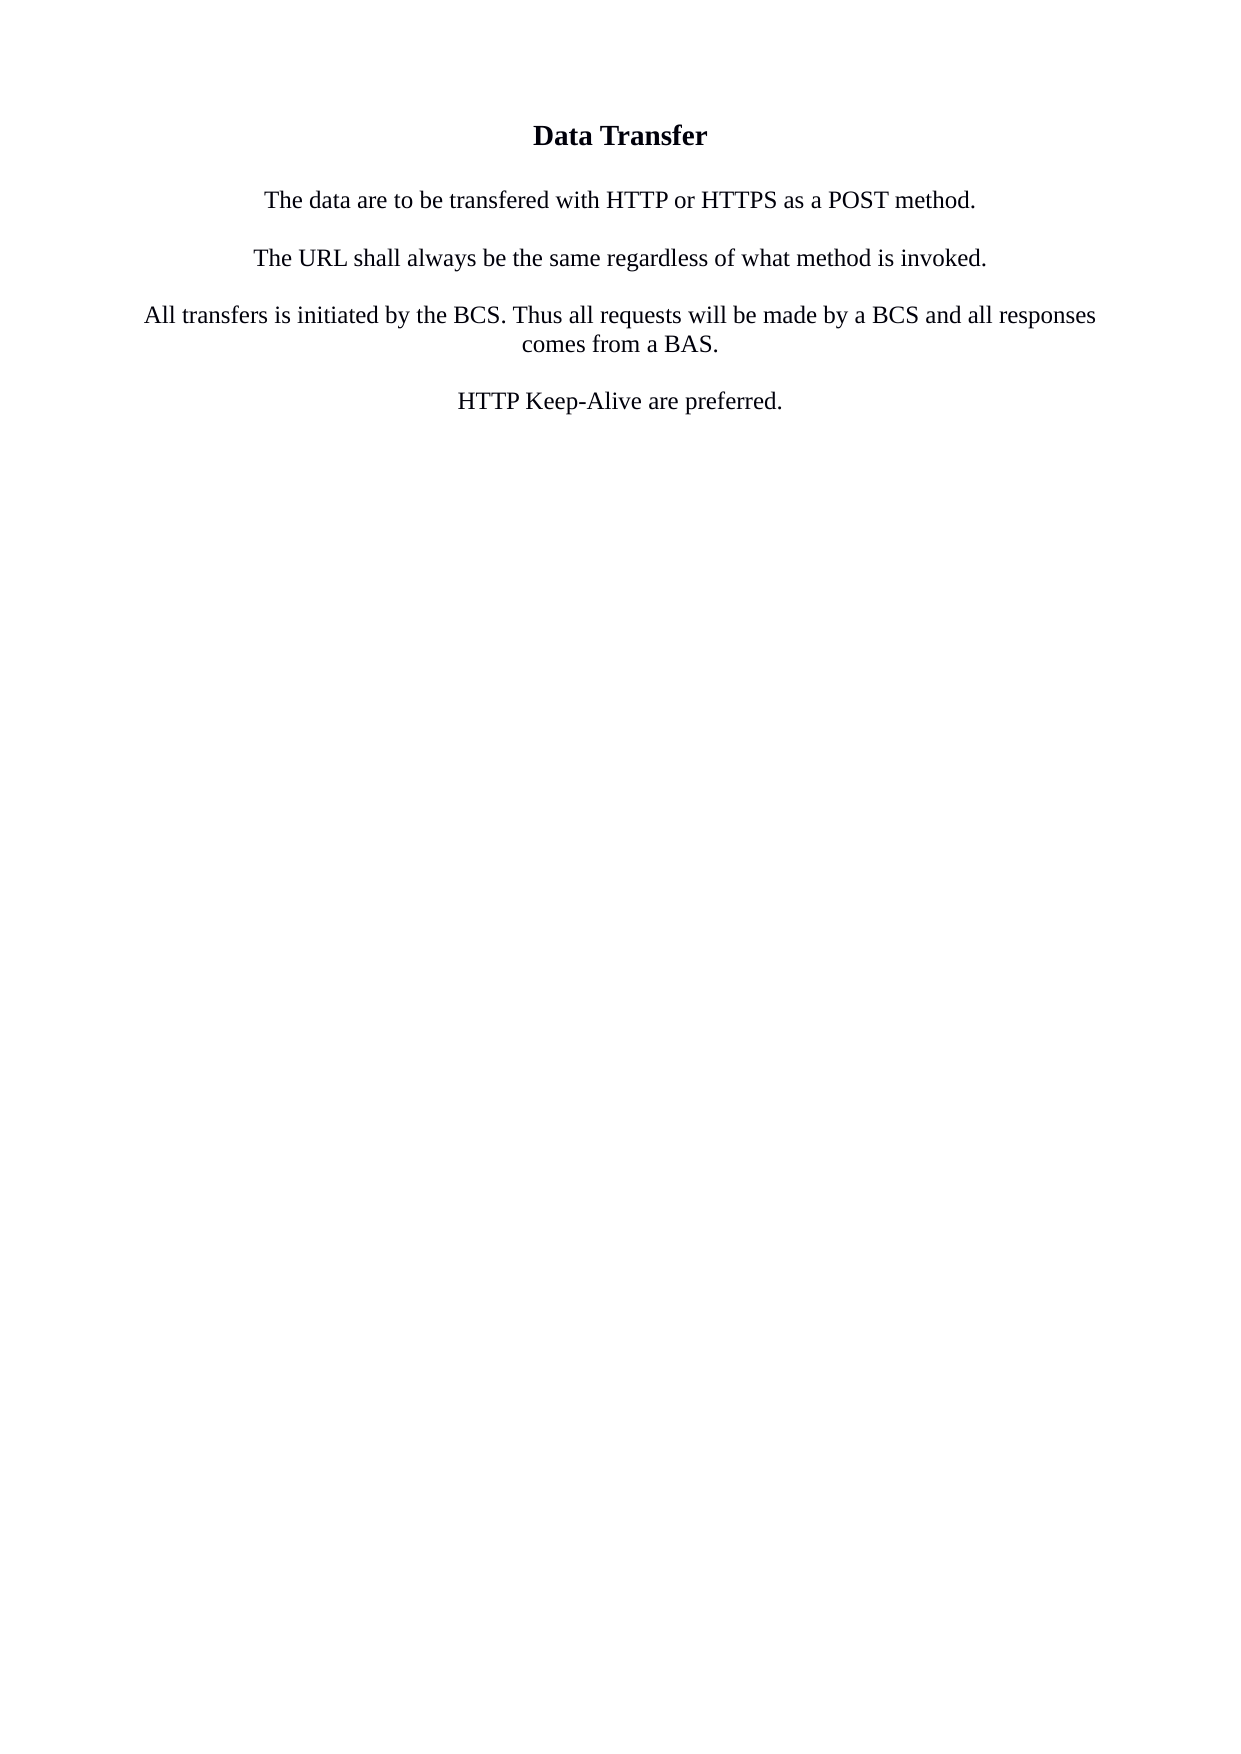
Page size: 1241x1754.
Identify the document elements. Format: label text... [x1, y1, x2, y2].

text HTTP Keep-Alive are preferred. [118, 386, 1122, 415]
text The data are to be transfered with HTTP or HTTPS as a POST method. [118, 185, 1122, 214]
text Data Transfer [118, 118, 1122, 152]
text The URL shall always be the same regardless of what method is invoked. [118, 243, 1122, 271]
text All transfers is initiated by the BCS. Thus all requests will be made by a BCS and all responses comes from a BAS. [118, 300, 1122, 358]
